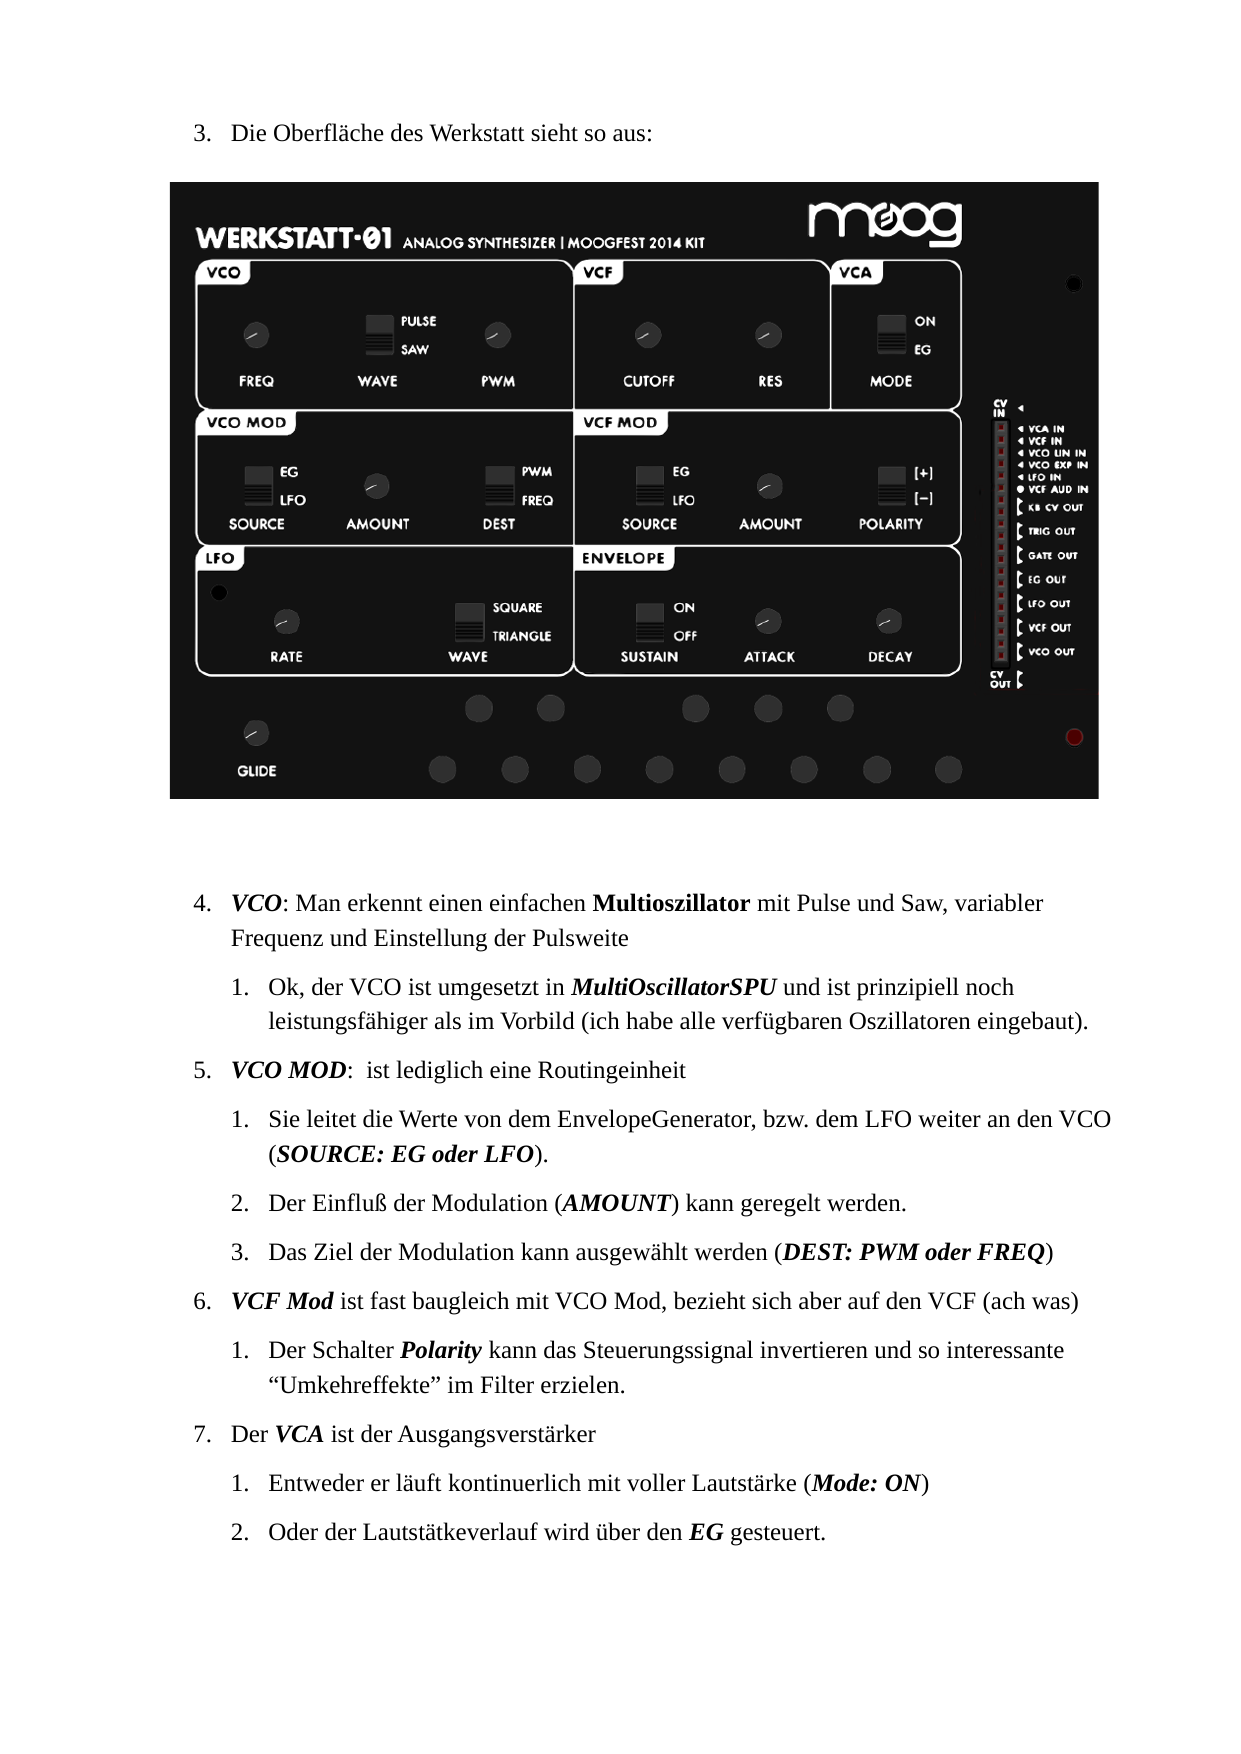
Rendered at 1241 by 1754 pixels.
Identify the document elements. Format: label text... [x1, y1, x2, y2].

list Entweder er läuft kontinuerlich mit voller Lautstärke (Mode: ON) [231, 1468, 1122, 1497]
list Oder der Lautstätkeverlauf wird über den EG gesteuert. [231, 1517, 1122, 1546]
list VCO: Man erkennt einen einfachen Multioszillator mit Pulse und Saw, variabler Frequenz und Einstellung der Pulsweite [193, 888, 1122, 952]
picture [169, 182, 1099, 799]
list Ok, der VCO ist umgesetzt in MultiOscillatorSPU und ist prinzipiell noch leistungsfähiger als im Vorbild (ich habe alle verfügbaren Oszillatoren eingebaut). [231, 972, 1122, 1035]
list Der VCA ist der Ausgangsverstärker [193, 1419, 1122, 1447]
list Das Ziel der Modulation kann ausgewählt werden (DEST: PWM oder FREQ) [231, 1237, 1122, 1266]
list VCF Mod ist fast baugleich mit VCO Mod, bezieht sich aber auf den VCF (ach was) [193, 1286, 1122, 1315]
list VCO MOD: ist lediglich eine Routingeinheit [193, 1055, 1122, 1084]
list Sie leitet die Werte von dem EnvelopeGenerator, bzw. dem LFO weiter an den VCO (SOURCE: EG oder LFO). [231, 1104, 1122, 1168]
list Der Einfluß der Modulation (AMOUNT) kann geregelt werden. [231, 1188, 1122, 1217]
list Der Schalter Polarity kann das Steuerungssignal invertieren und so interessante “Umkehreffekte” im Filter erzielen. [231, 1335, 1122, 1398]
list Die Oberfläche des Werkstatt sieht so aus: [193, 118, 1122, 181]
